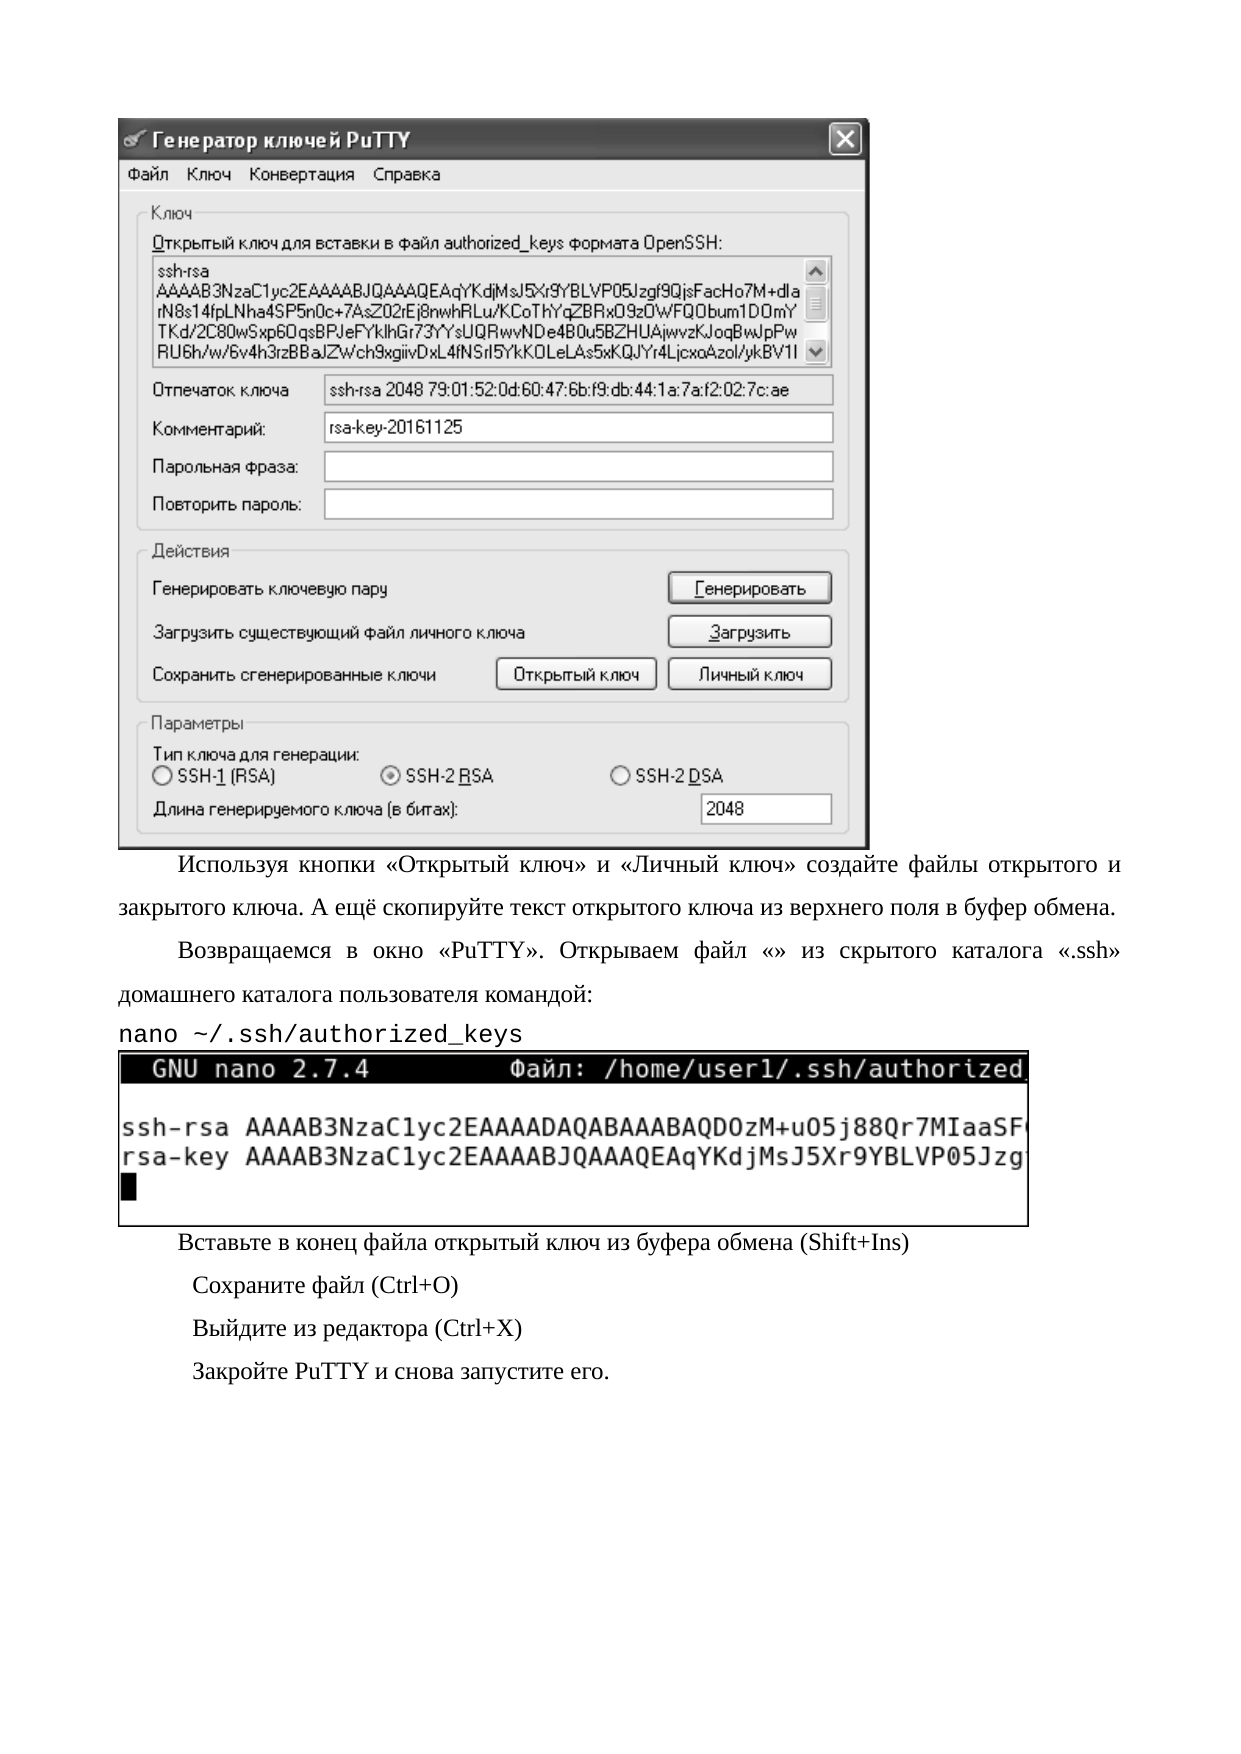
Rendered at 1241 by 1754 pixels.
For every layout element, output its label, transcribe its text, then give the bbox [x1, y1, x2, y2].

text Выйдите из редактора (Ctrl+X) [118, 1313, 1122, 1342]
text Вставьте в конец файла открытый ключ из буфера обмена (Shift+Ins) [118, 1227, 1122, 1255]
picture [118, 1050, 1029, 1227]
picture [118, 118, 870, 850]
text Используя кнопки «Открытый ключ» и «Личный ключ» создайте файлы открытого и закрытого ключа. А ещё скопируйте текст открытого ключа из верхнего поля в буфер обмена. [118, 849, 1122, 921]
text Закройте PuTTY и снова запустите его. [118, 1356, 1122, 1385]
text Сохраните файл (Ctrl+O) [118, 1270, 1122, 1298]
text Возвращаемся в окно «PuTTY». Открываем файл «» из скрытого каталога «.ssh» домашнего каталога пользователя командой: [118, 936, 1122, 1007]
text nano ~/.ssh/authorized_keys [118, 1022, 1122, 1050]
